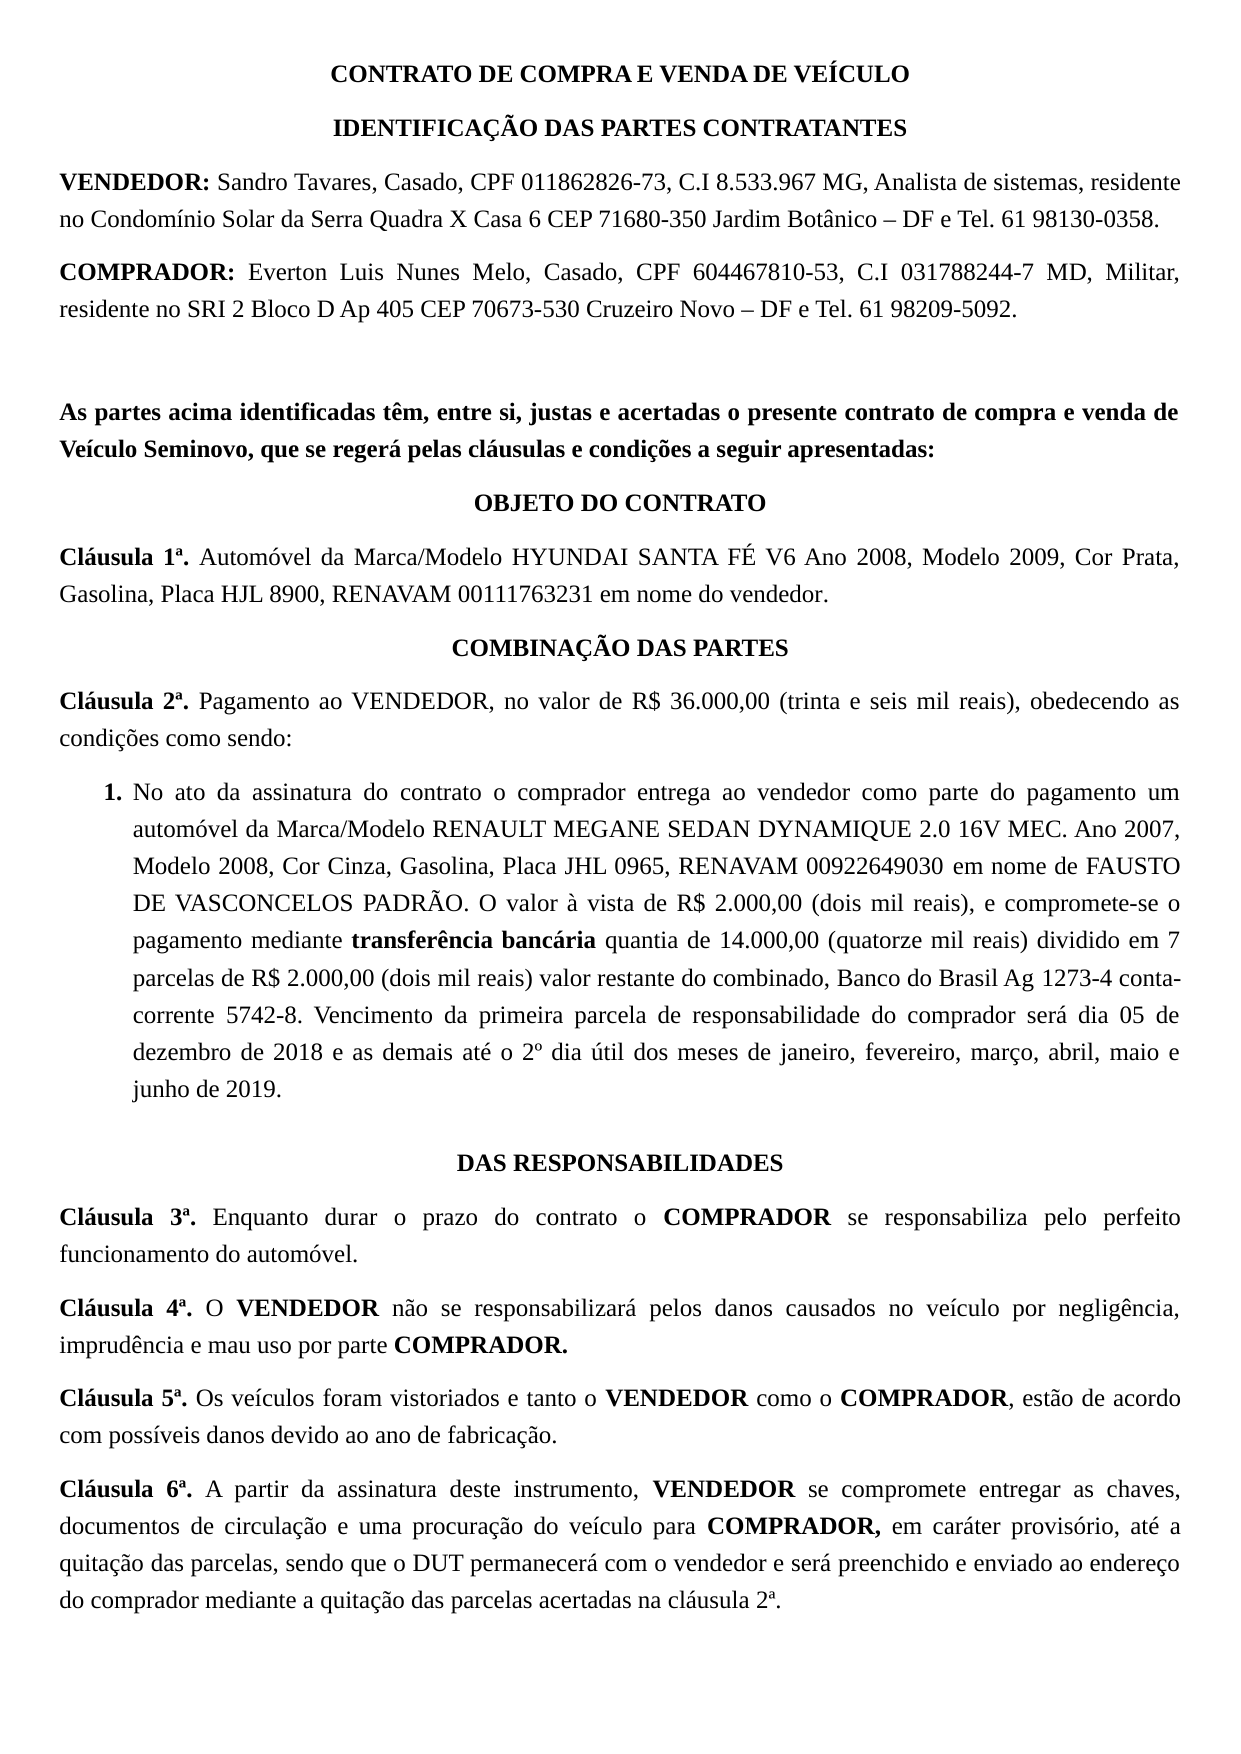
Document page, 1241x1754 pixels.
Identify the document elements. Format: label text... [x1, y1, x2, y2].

text Cláusula 6ª. A partir da assinatura deste instrumento, VENDEDOR se compromete entregar as chaves, documentos de circulação e uma procuração do veículo para COMPRADOR, em caráter provisório, até a quitação das parcelas, sendo que o DUT permanecerá com o vendedor e será preenchido e enviado ao endereço do comprador mediante a quitação das parcelas acertadas na cláusula 2ª. [59, 1474, 1181, 1614]
text COMBINAÇÃO DAS PARTES [59, 633, 1181, 661]
text Cláusula 3ª. Enquanto durar o prazo do contrato o COMPRADOR se responsabiliza pelo perfeito funcionamento do automóvel. [59, 1202, 1181, 1268]
text CONTRATO DE COMPRA E VENDA DE VEÍCULO [59, 59, 1181, 88]
list No ato da assinatura do contrato o comprador entrega ao vendedor como parte do pagamento um automóvel da Marca/Modelo RENAULT MEGANE SEDAN DYNAMIQUE 2.0 16V MEC. Ano 2007, Modelo 2008, Cor Cinza, Gasolina, Placa JHL 0965, RENAVAM 00922649030 em nome de FAUSTO DE VASCONCELOS PADRÃO. O valor à vista de R$ 2.000,00 (dois mil reais), e compromete-se o pagamento mediante transferência bancária quantia de 14.000,00 (quatorze mil reais) dividido em 7 parcelas de R$ 2.000,00 (dois mil reais) valor restante do combinado, Banco do Brasil Ag 1273-4 conta-corrente 5742-8. Vencimento da primeira parcela de responsabilidade do comprador será dia 05 de dezembro de 2018 e as demais até o 2º dia útil dos meses de janeiro, fevereiro, março, abril, maio e junho de 2019. [103, 777, 1181, 1103]
text Cláusula 4ª. O VENDEDOR não se responsabilizará pelos danos causados no veículo por negligência, imprudência e mau uso por parte COMPRADOR. [59, 1293, 1181, 1358]
text OBJETO DO CONTRATO [59, 488, 1181, 517]
text Cláusula 5ª. Os veículos foram vistoriados e tanto o VENDEDOR como o COMPRADOR, estão de acordo com possíveis danos devido ao ano de fabricação. [59, 1383, 1181, 1449]
text DAS RESPONSABILIDADES [59, 1148, 1181, 1177]
text Cláusula 2ª. Pagamento ao VENDEDOR, no valor de R$ 36.000,00 (trinta e seis mil reais), obedecendo as condições como sendo: [59, 686, 1181, 752]
text As partes acima identificadas têm, entre si, justas e acertadas o presente contrato de compra e venda de Veículo Seminovo, que se regerá pelas cláusulas e condições a seguir apresentadas: [59, 397, 1181, 463]
text COMPRADOR: Everton Luis Nunes Melo, Casado, CPF 604467810-53, C.I 031788244-7 MD, Militar, residente no SRI 2 Bloco D Ap 405 CEP 70673-530 Cruzeiro Novo – DF e Tel. 61 98209-5092. [59, 257, 1181, 323]
text Cláusula 1ª. Automóvel da Marca/Modelo HYUNDAI SANTA FÉ V6 Ano 2008, Modelo 2009, Cor Prata, Gasolina, Placa HJL 8900, RENAVAM 00111763231 em nome do vendedor. [59, 542, 1181, 608]
text VENDEDOR: Sandro Tavares, Casado, CPF 011862826-73, C.I 8.533.967 MG, Analista de sistemas, residente no Condomínio Solar da Serra Quadra X Casa 6 CEP 71680-350 Jardim Botânico – DF e Tel. 61 98130-0358. [59, 167, 1181, 232]
text IDENTIFICAÇÃO DAS PARTES CONTRATANTES [59, 113, 1181, 142]
